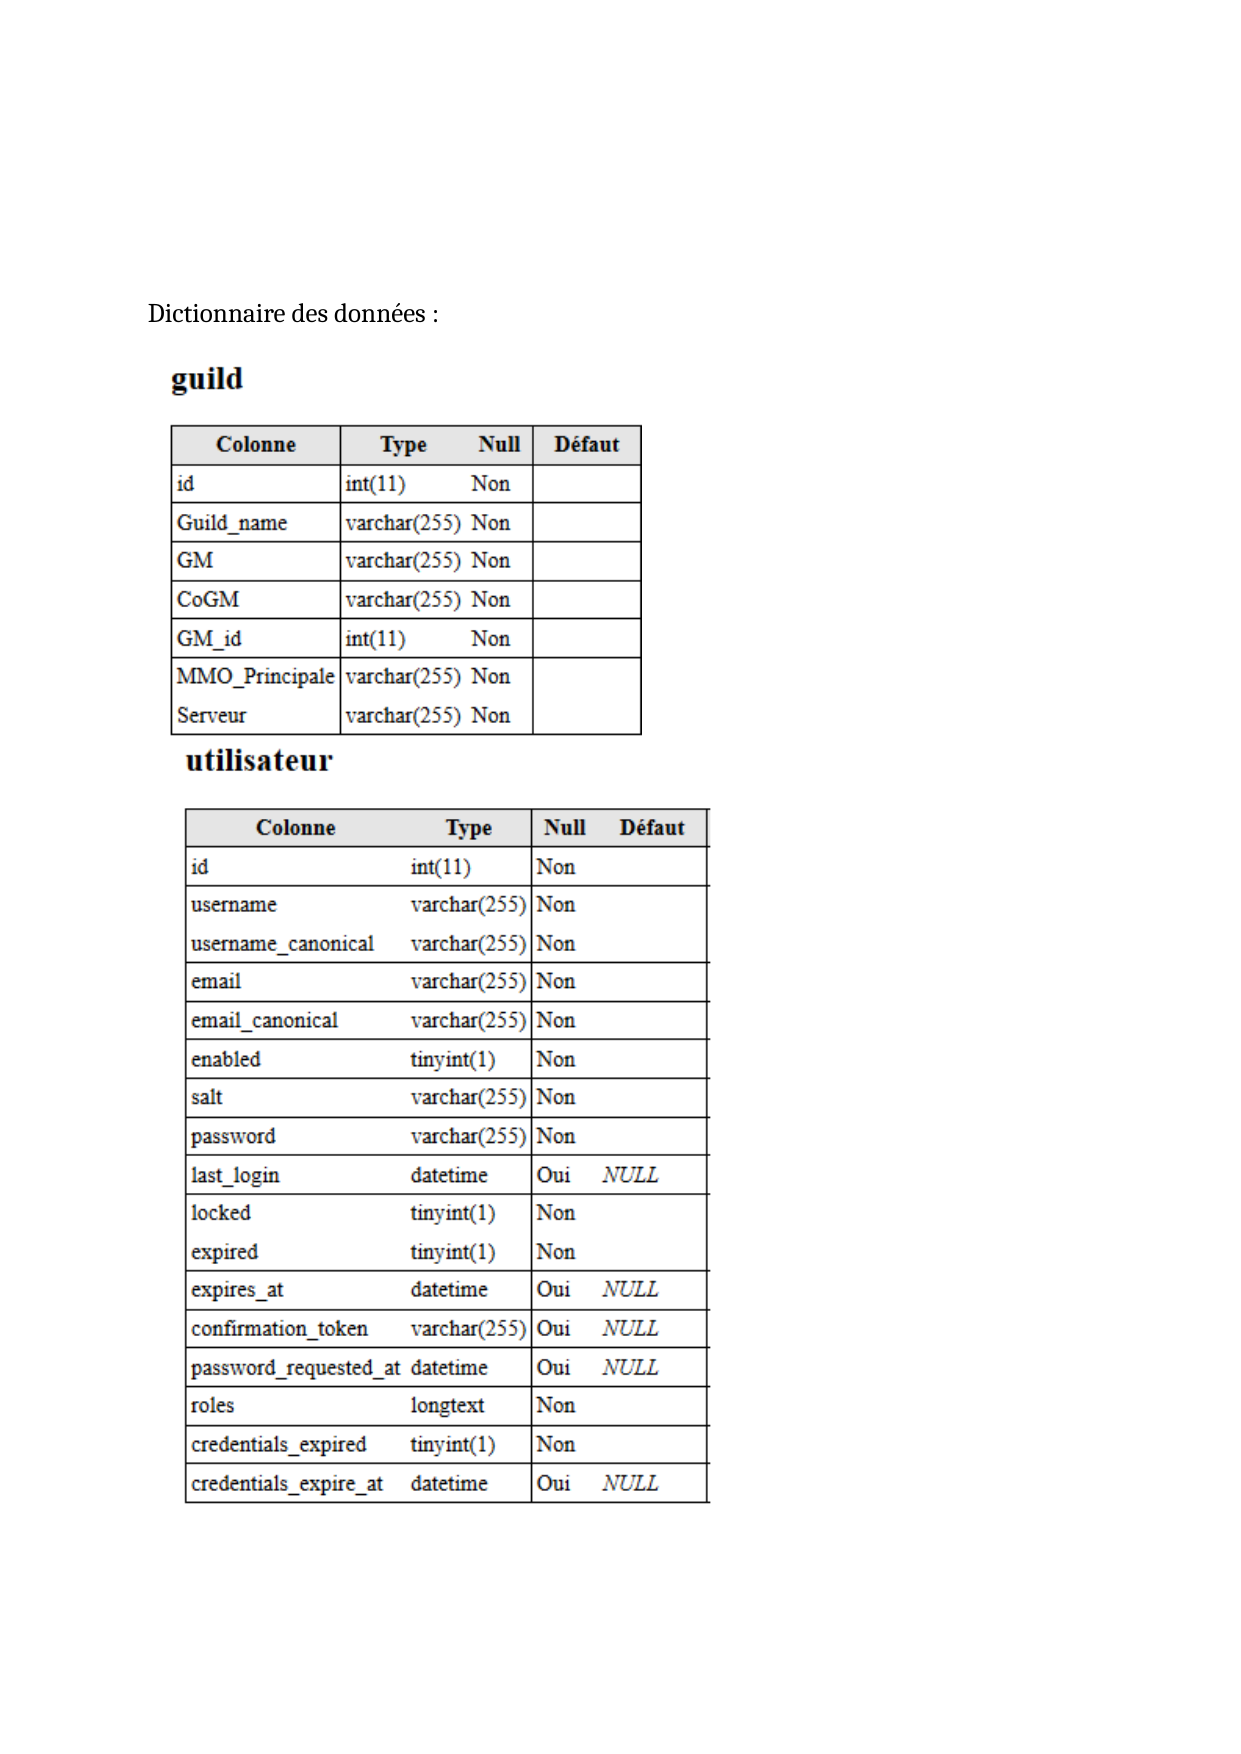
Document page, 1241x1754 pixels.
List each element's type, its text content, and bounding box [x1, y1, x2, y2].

picture [179, 747, 711, 1505]
picture [160, 358, 642, 737]
text Dictionnaire des données : [148, 298, 1093, 330]
